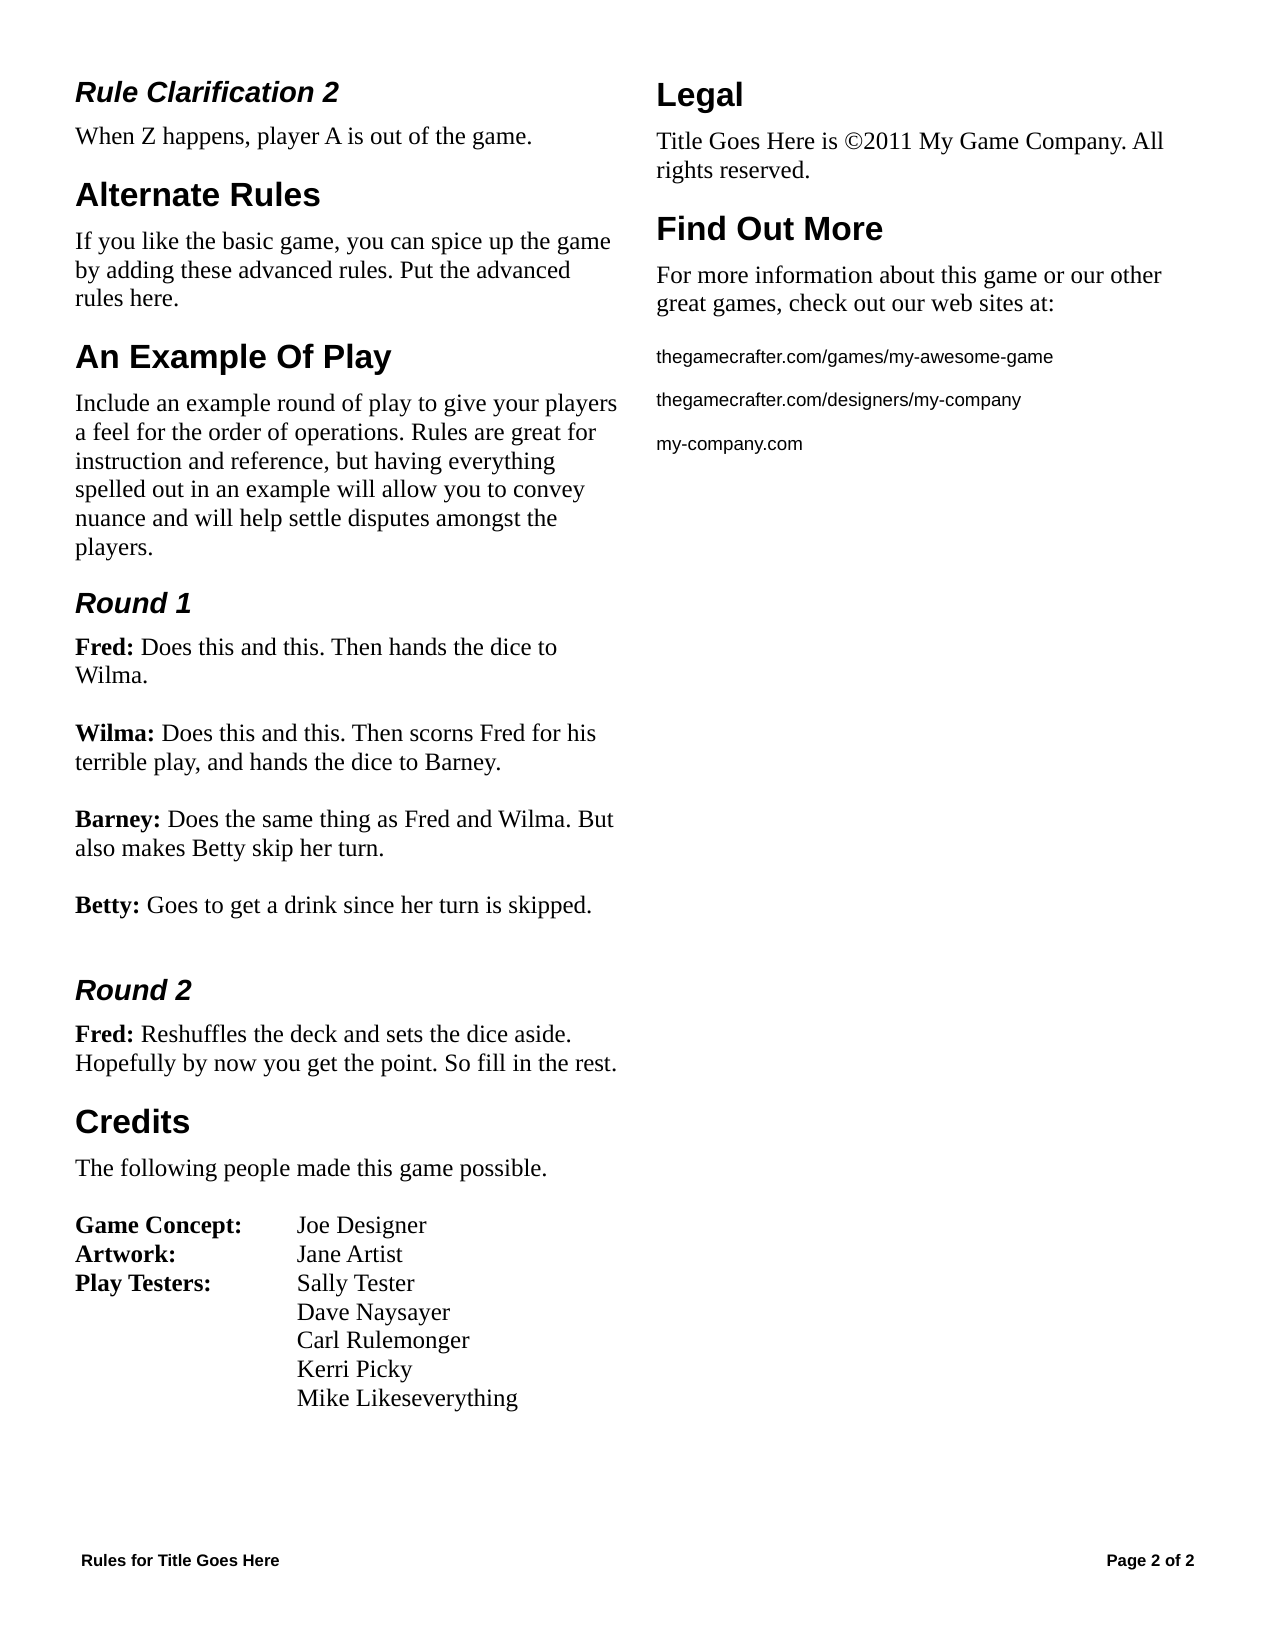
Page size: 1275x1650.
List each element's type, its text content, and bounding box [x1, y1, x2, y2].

subtitle Rule Clarification 2 [75, 75, 619, 108]
subtitle Alternate Rules [75, 175, 619, 213]
text Include an example round of play to give your players a feel for the order of operations. Rules are great for instruction and reference, but having everything spelled out in an example will allow you to convey nuance and will help settle disputes amongst the players. [75, 388, 619, 561]
text When Z happens, player A is out of the game. [75, 121, 619, 150]
subtitle An Example Of Play [75, 337, 619, 376]
text Dave Naysayer [75, 1297, 619, 1325]
subtitle Legal [656, 75, 1200, 114]
text Fred: Does this and this. Then hands the dice to Wilma. [75, 632, 619, 689]
text Kerri Picky [75, 1354, 619, 1383]
text Barney: Does the same thing as Fred and Wilma. But also makes Betty skip her turn. [75, 804, 619, 862]
text The following people made this game possible. [75, 1153, 619, 1182]
text thegamecrafter.com/designers/my-company [656, 389, 1200, 411]
text Wilma: Does this and this. Then scorns Fred for his terrible play, and hands the dice to Barney. [75, 718, 619, 776]
text Title Goes Here is ©2011 My Game Company. All rights reserved. [656, 126, 1200, 184]
text Betty: Goes to get a drink since her turn is skipped. [75, 891, 619, 919]
text Game Concept: Joe Designer [75, 1210, 619, 1239]
subtitle Credits [75, 1102, 619, 1140]
text Fred: Reshuffles the deck and sets the dice aside. Hopefully by now you get the point. So fill in the rest. [75, 1019, 619, 1077]
text If you like the basic game, you can spice up the game by adding these advanced rules. Put the advanced rules here. [75, 226, 619, 312]
text Artwork: Jane Artist [75, 1239, 619, 1268]
text my-company.com [656, 432, 1200, 454]
text thegamecrafter.com/games/my-awesome-game [656, 346, 1200, 368]
text Mike Likeseverything [75, 1383, 619, 1412]
text Carl Rulemonger [75, 1325, 619, 1354]
subtitle Find Out More [656, 209, 1200, 247]
text Play Testers: Sally Tester [75, 1268, 619, 1297]
text For more information about this game or our other great games, check out our web sites at: [656, 260, 1200, 317]
subtitle Round 1 [75, 586, 619, 619]
subtitle Round 2 [75, 973, 619, 1007]
